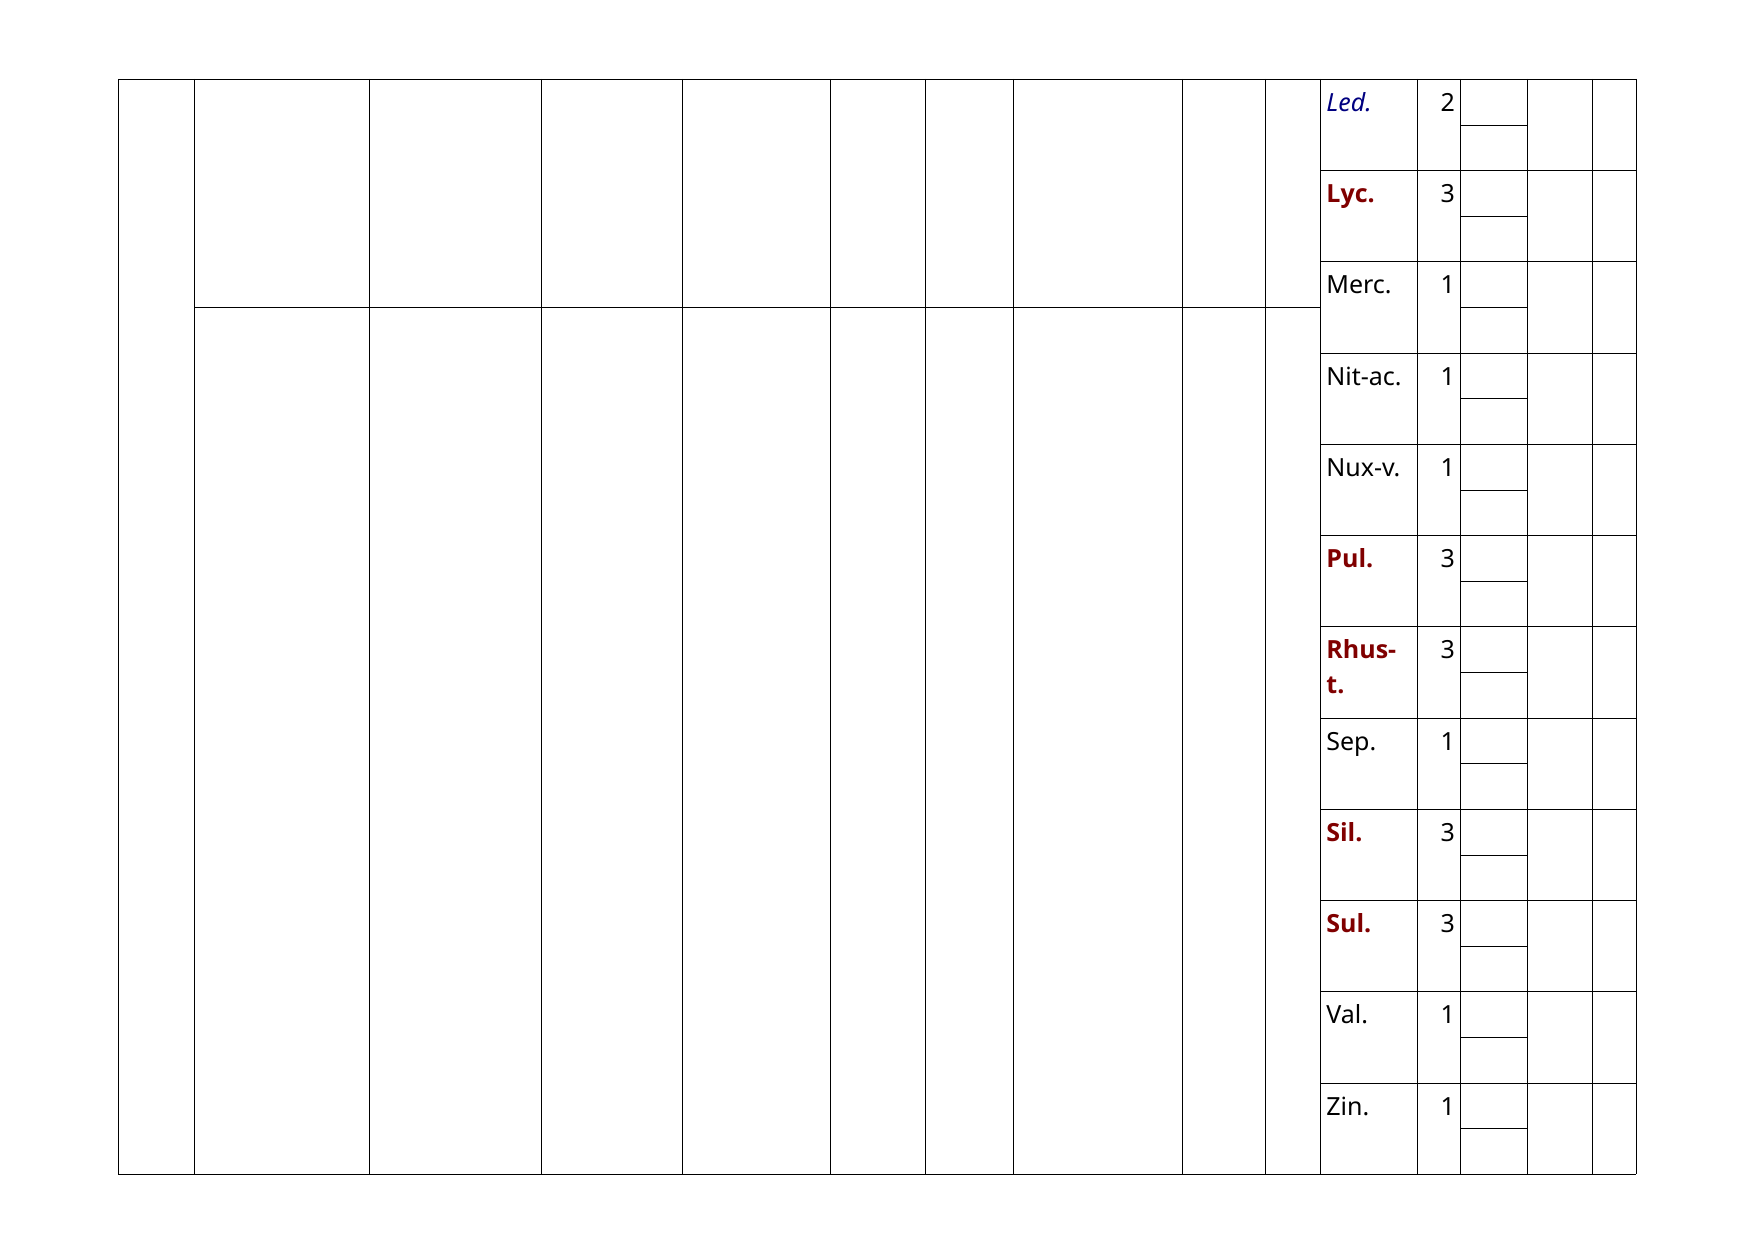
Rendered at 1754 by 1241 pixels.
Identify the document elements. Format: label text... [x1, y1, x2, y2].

table_cell Merc. [1321, 262, 1417, 353]
table_cell [1461, 445, 1527, 489]
table_cell [1461, 947, 1527, 991]
table_cell [1461, 399, 1527, 444]
table_cell [1461, 354, 1527, 398]
table_cell [1461, 627, 1527, 672]
table_cell [1528, 262, 1592, 353]
table_cell [1183, 308, 1265, 1174]
table_cell [1593, 354, 1636, 444]
table_cell [1461, 901, 1527, 946]
table_cell 2 [1418, 80, 1460, 170]
table_cell [926, 80, 1013, 307]
table_cell [1528, 719, 1592, 809]
table_cell Sil. [1321, 810, 1417, 900]
table_cell [1183, 80, 1265, 307]
table_cell 3 [1418, 901, 1460, 991]
table_cell [1461, 262, 1527, 307]
table_cell [1461, 1084, 1527, 1128]
table_cell [1266, 80, 1320, 307]
table_cell [1528, 992, 1592, 1083]
table_cell 1 [1418, 719, 1460, 809]
table_cell [195, 308, 369, 1174]
table_cell [1461, 536, 1527, 581]
table_cell [1014, 308, 1182, 1174]
table_cell [1461, 719, 1527, 763]
table_cell [1461, 80, 1527, 124]
table_cell [542, 80, 682, 307]
table_cell [1461, 171, 1527, 216]
table_cell 1 [1418, 992, 1460, 1083]
table_cell Lyc. [1321, 171, 1417, 261]
table_cell [1528, 171, 1592, 261]
table_cell [1266, 308, 1320, 1174]
table_cell [1528, 627, 1592, 718]
table_cell [1461, 217, 1527, 261]
table_cell Sep. [1321, 719, 1417, 809]
table_cell Sul. [1321, 901, 1417, 991]
table_cell [1461, 673, 1527, 718]
table_cell [1528, 1084, 1592, 1174]
table_cell [370, 80, 541, 307]
table_cell Val. [1321, 992, 1417, 1083]
table_cell [1461, 126, 1527, 170]
table_cell Rhus-t. [1321, 627, 1417, 718]
table_cell [1593, 80, 1636, 170]
table_cell [1528, 80, 1592, 170]
table_cell 3 [1418, 536, 1460, 626]
table_cell [1593, 171, 1636, 261]
table_cell [1014, 80, 1182, 307]
table_cell [683, 80, 830, 307]
table_cell [1461, 1038, 1527, 1083]
table_cell [683, 308, 830, 1174]
table_cell [1593, 901, 1636, 991]
table_cell [370, 308, 541, 1174]
table_cell 3 [1418, 171, 1460, 261]
table_cell 1 [1418, 354, 1460, 444]
table_cell [1593, 262, 1636, 353]
table_cell [1461, 992, 1527, 1037]
table_cell [542, 308, 682, 1174]
table_cell [1528, 810, 1592, 900]
table_cell [1461, 491, 1527, 535]
table_cell 1 [1418, 262, 1460, 353]
table_cell [1461, 308, 1527, 353]
table_cell [1593, 810, 1636, 900]
table_cell 3 [1418, 810, 1460, 900]
table_cell [1528, 536, 1592, 626]
table_cell [1461, 1129, 1527, 1174]
table_cell [1461, 856, 1527, 900]
table_cell [926, 308, 1013, 1174]
table_cell [1593, 445, 1636, 535]
table_cell [1593, 627, 1636, 718]
table_cell Led. [1321, 80, 1417, 170]
table_cell [1528, 354, 1592, 444]
table_cell 1 [1418, 445, 1460, 535]
table_cell Nux-v. [1321, 445, 1417, 535]
table_cell Zin. [1321, 1084, 1417, 1174]
table_cell [1593, 536, 1636, 626]
table_cell [119, 80, 194, 1174]
table_cell 1 [1418, 1084, 1460, 1174]
table_cell Nit-ac. [1321, 354, 1417, 444]
table_cell [831, 308, 925, 1174]
table_cell Pul. [1321, 536, 1417, 626]
table_cell [1528, 445, 1592, 535]
table_cell 3 [1418, 627, 1460, 718]
table_cell [1593, 719, 1636, 809]
table_cell [1593, 992, 1636, 1083]
table_cell [1461, 810, 1527, 854]
table_cell [195, 80, 369, 307]
table_cell [1593, 1084, 1636, 1174]
table_cell [1461, 764, 1527, 809]
table_cell [1461, 582, 1527, 626]
table_cell [831, 80, 925, 307]
table_cell [1528, 901, 1592, 991]
